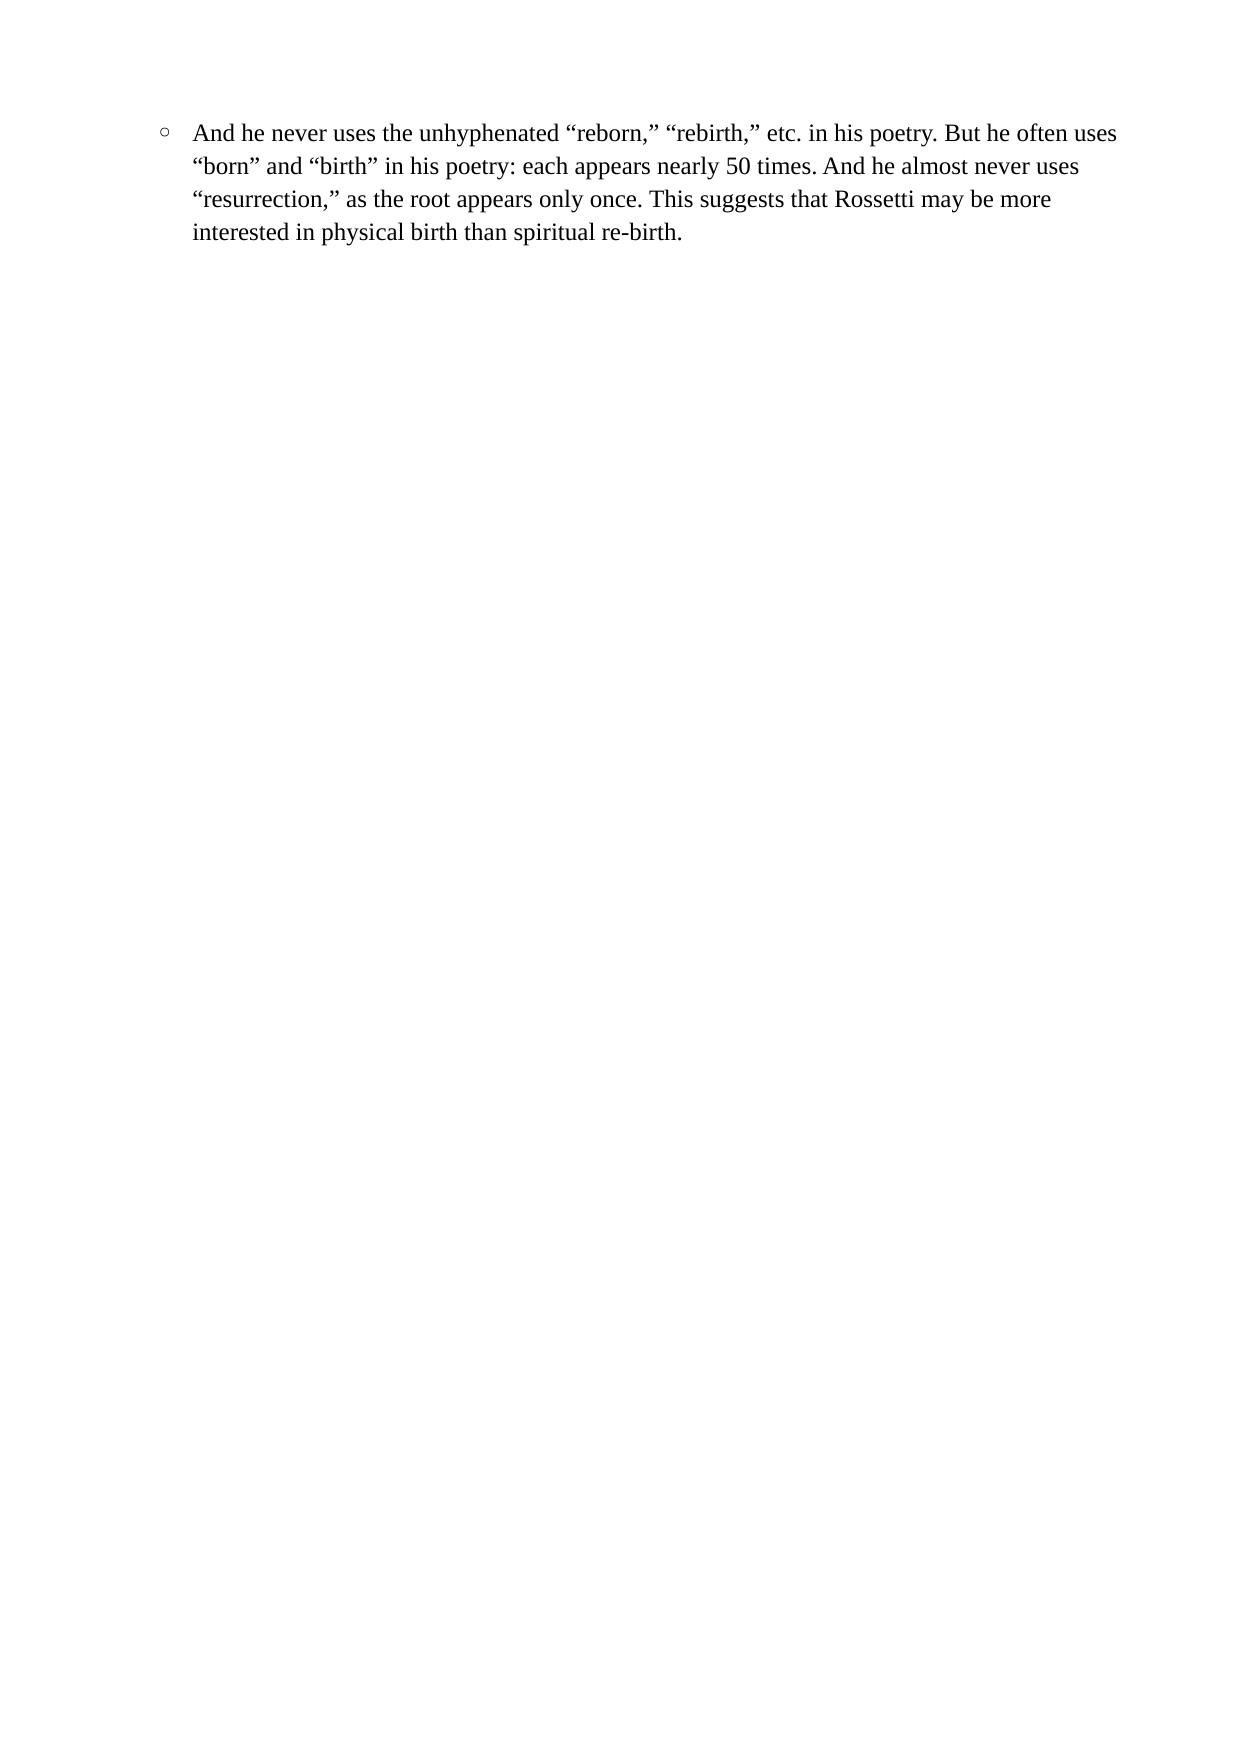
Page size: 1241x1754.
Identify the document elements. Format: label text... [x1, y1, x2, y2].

list And he never uses the unhyphenated “reborn,” “rebirth,” etc. in his poetry. But he often uses “born” and “birth” in his poetry: each appears nearly 50 times. And he almost never uses “resurrection,” as the root appears only once. This suggests that Rossetti may be more interested in physical birth than spiritual re-birth. [154, 118, 1122, 246]
